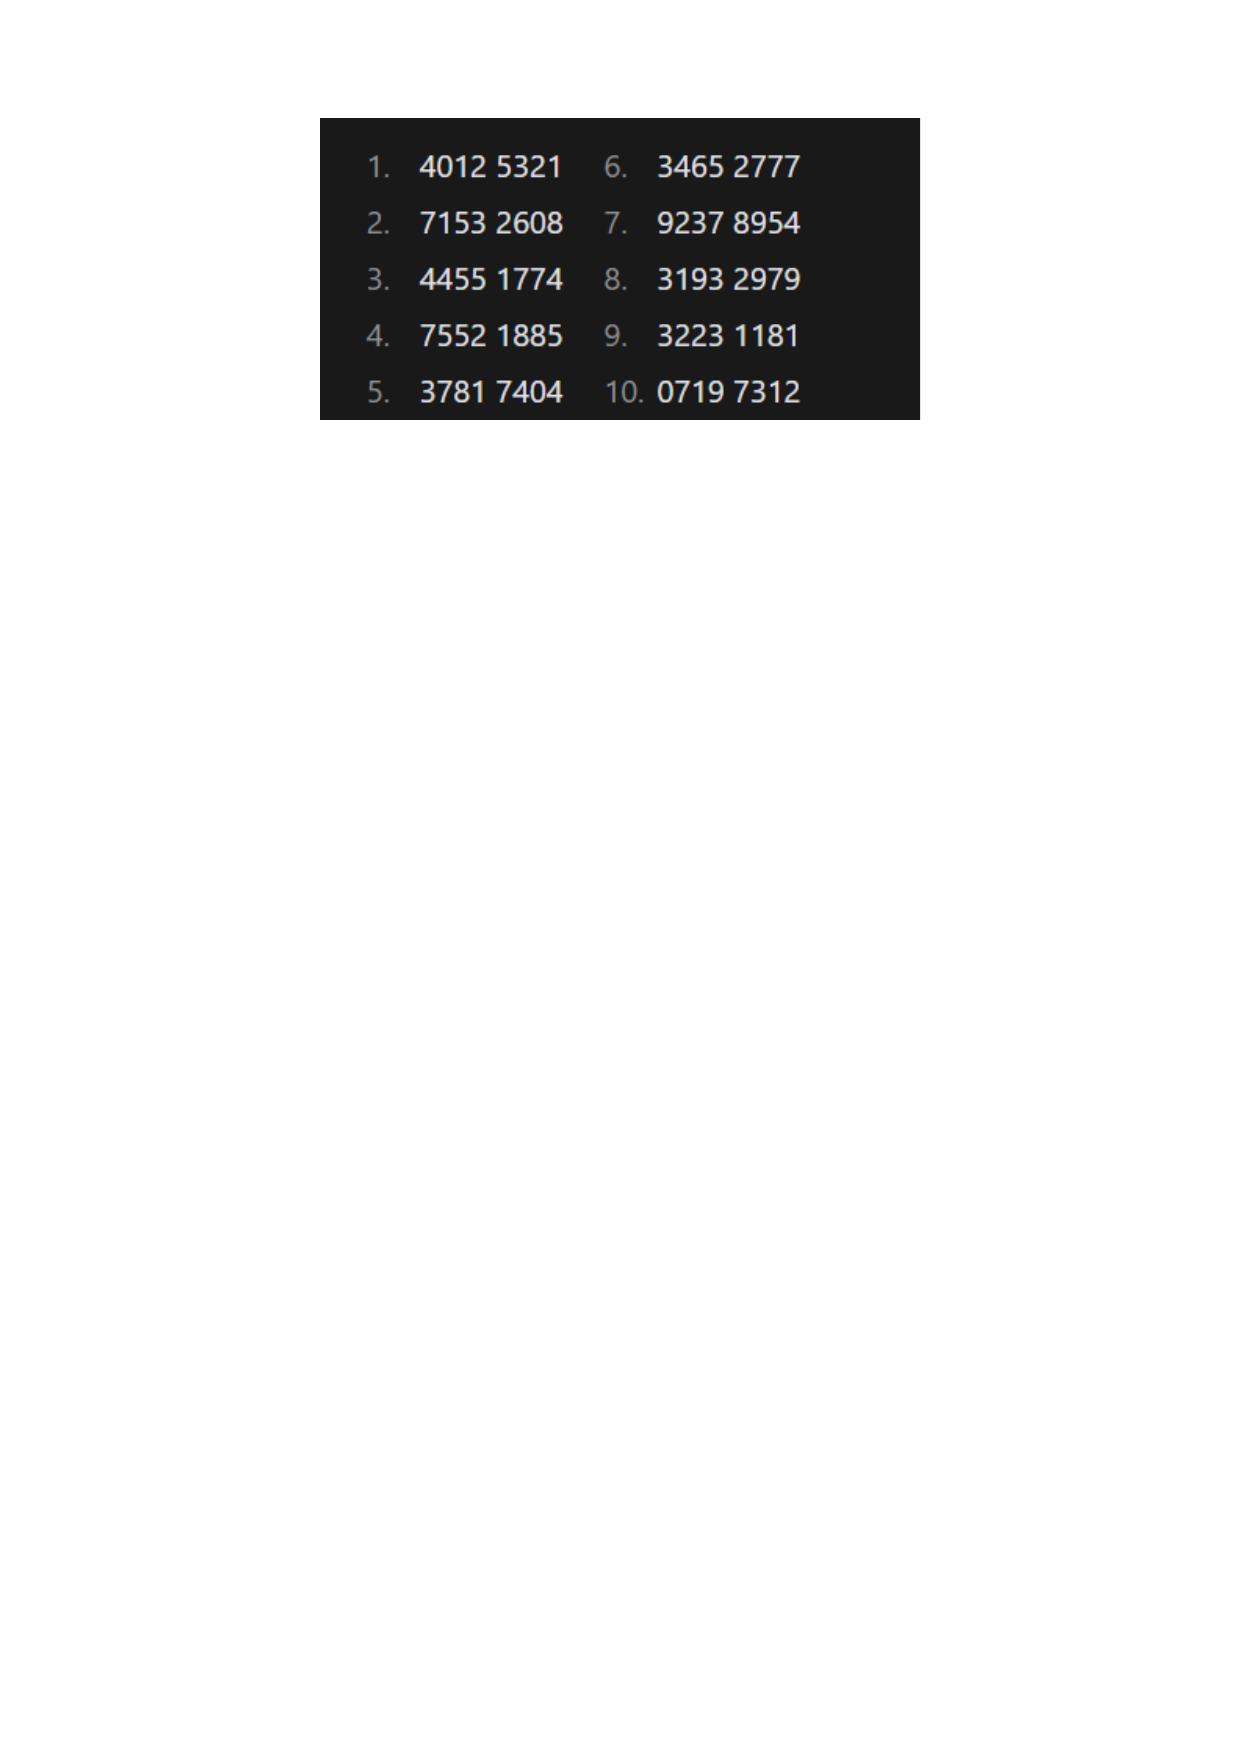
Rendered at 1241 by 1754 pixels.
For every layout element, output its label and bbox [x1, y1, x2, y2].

picture [320, 118, 921, 420]
